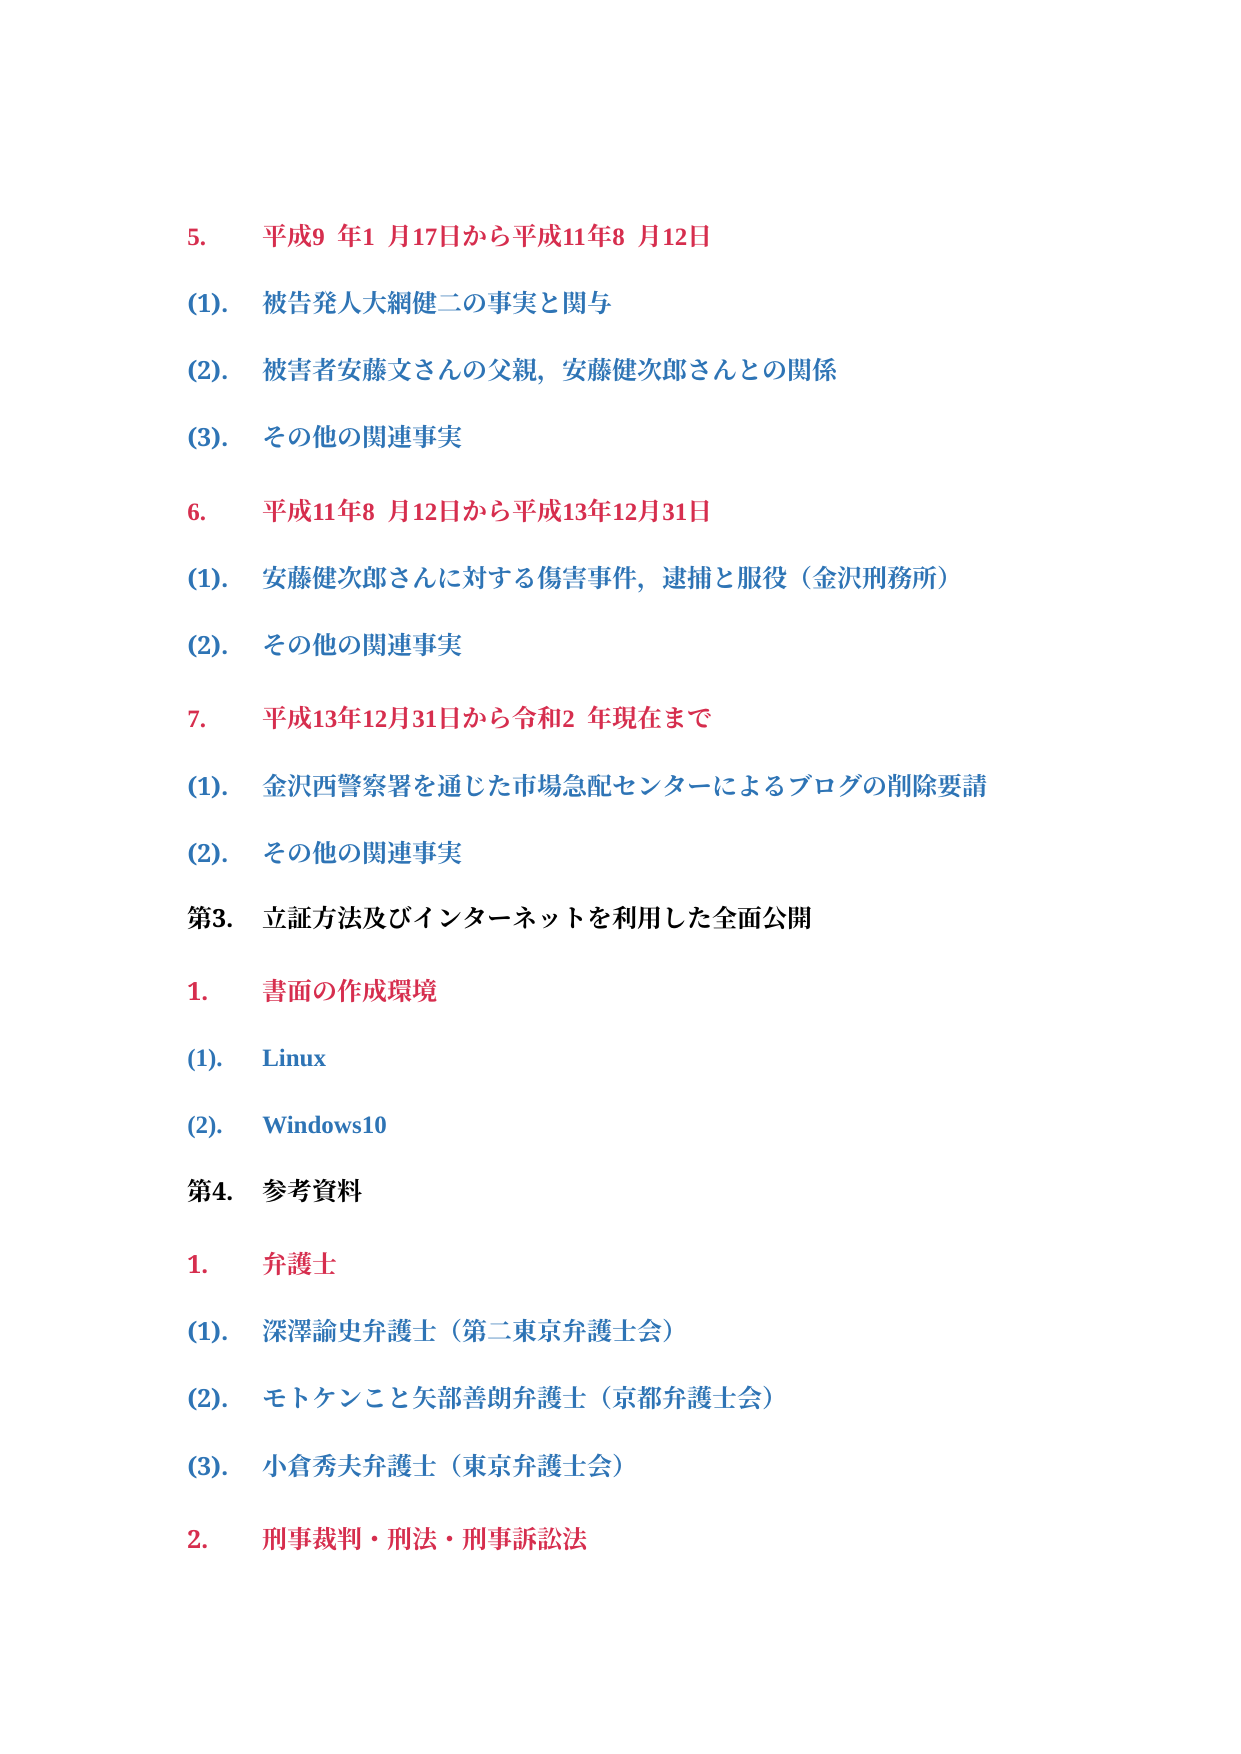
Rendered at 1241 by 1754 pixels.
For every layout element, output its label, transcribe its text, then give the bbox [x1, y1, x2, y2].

subtitle 参考資料 [187, 1163, 1112, 1216]
subtitle 書面の作成環境 [187, 964, 1112, 1016]
subtitle 被害者安藤文さんの父親，安藤健次郎さんとの関係 [187, 342, 1112, 395]
subtitle 刑事裁判・刑法・刑事訴訟法 [187, 1512, 1112, 1564]
subtitle 立証方法及びインターネットを利用した全面公開 [187, 890, 1112, 943]
subtitle モトケンこと矢部善朗弁護士（京都弁護士会） [187, 1371, 1112, 1423]
subtitle 平成9年1月17日から平成11年8月12日 [187, 208, 1112, 261]
subtitle 平成13年12月31日から令和2年現在まで [187, 691, 1112, 743]
subtitle 安藤健次郎さんに対する傷害事件，逮捕と服役（金沢刑務所） [187, 550, 1112, 603]
subtitle その他の関連事実 [187, 409, 1112, 462]
subtitle 被告発人大網健二の事実と関与 [187, 275, 1112, 328]
subtitle Windows10 [187, 1098, 1112, 1151]
subtitle 平成11年8月12日から平成13年12月31日 [187, 483, 1112, 536]
subtitle その他の関連事実 [187, 617, 1112, 670]
subtitle Linux [187, 1031, 1112, 1083]
subtitle 小倉秀夫弁護士（東京弁護士会） [187, 1438, 1112, 1491]
subtitle その他の関連事実 [187, 825, 1112, 878]
subtitle 深澤諭史弁護士（第二東京弁護士会） [187, 1304, 1112, 1356]
subtitle 弁護士 [187, 1237, 1112, 1289]
subtitle 金沢西警察署を通じた市場急配センターによるブログの削除要請 [187, 758, 1112, 811]
